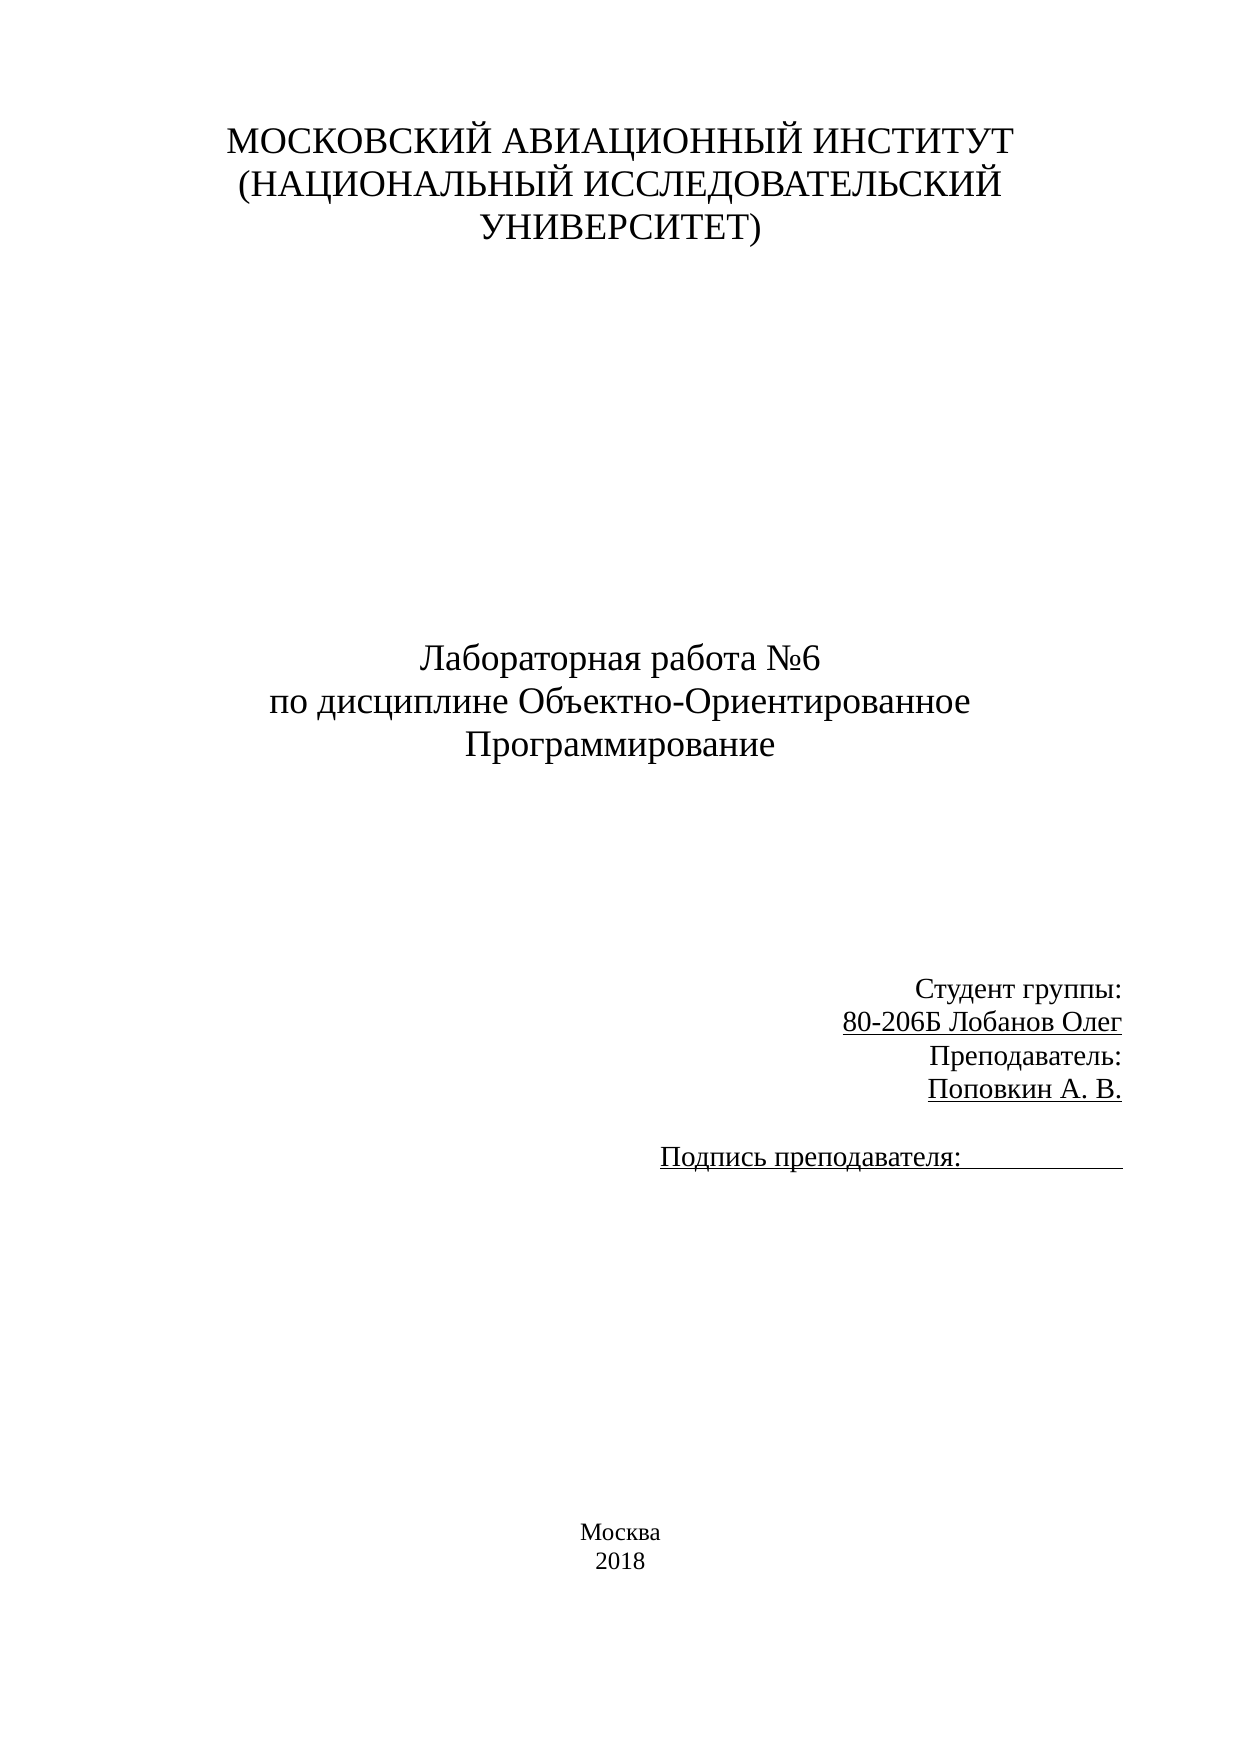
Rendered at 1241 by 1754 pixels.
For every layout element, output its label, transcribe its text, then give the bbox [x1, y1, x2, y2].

text Подпись преподавателя: [118, 1139, 1122, 1172]
text Лабораторная работа №6 [118, 636, 1122, 679]
text Москва [118, 1517, 1122, 1546]
text 2018 [118, 1546, 1122, 1575]
text Студент группы: [118, 971, 1122, 1004]
text Поповкин А. В. [118, 1072, 1122, 1105]
text (НАЦИОНАЛЬНЫЙ ИССЛЕДОВАТЕЛЬСКИЙ УНИВЕРСИТЕТ) [118, 161, 1122, 247]
text МОСКОВСКИЙ АВИАЦИОННЫЙ ИНСТИТУТ [118, 118, 1122, 161]
text 80-206Б Лобанов Олег [118, 1004, 1122, 1038]
text по дисциплине Объектно-Ориентированное Программирование [118, 679, 1122, 765]
text Преподаватель: [118, 1038, 1122, 1072]
